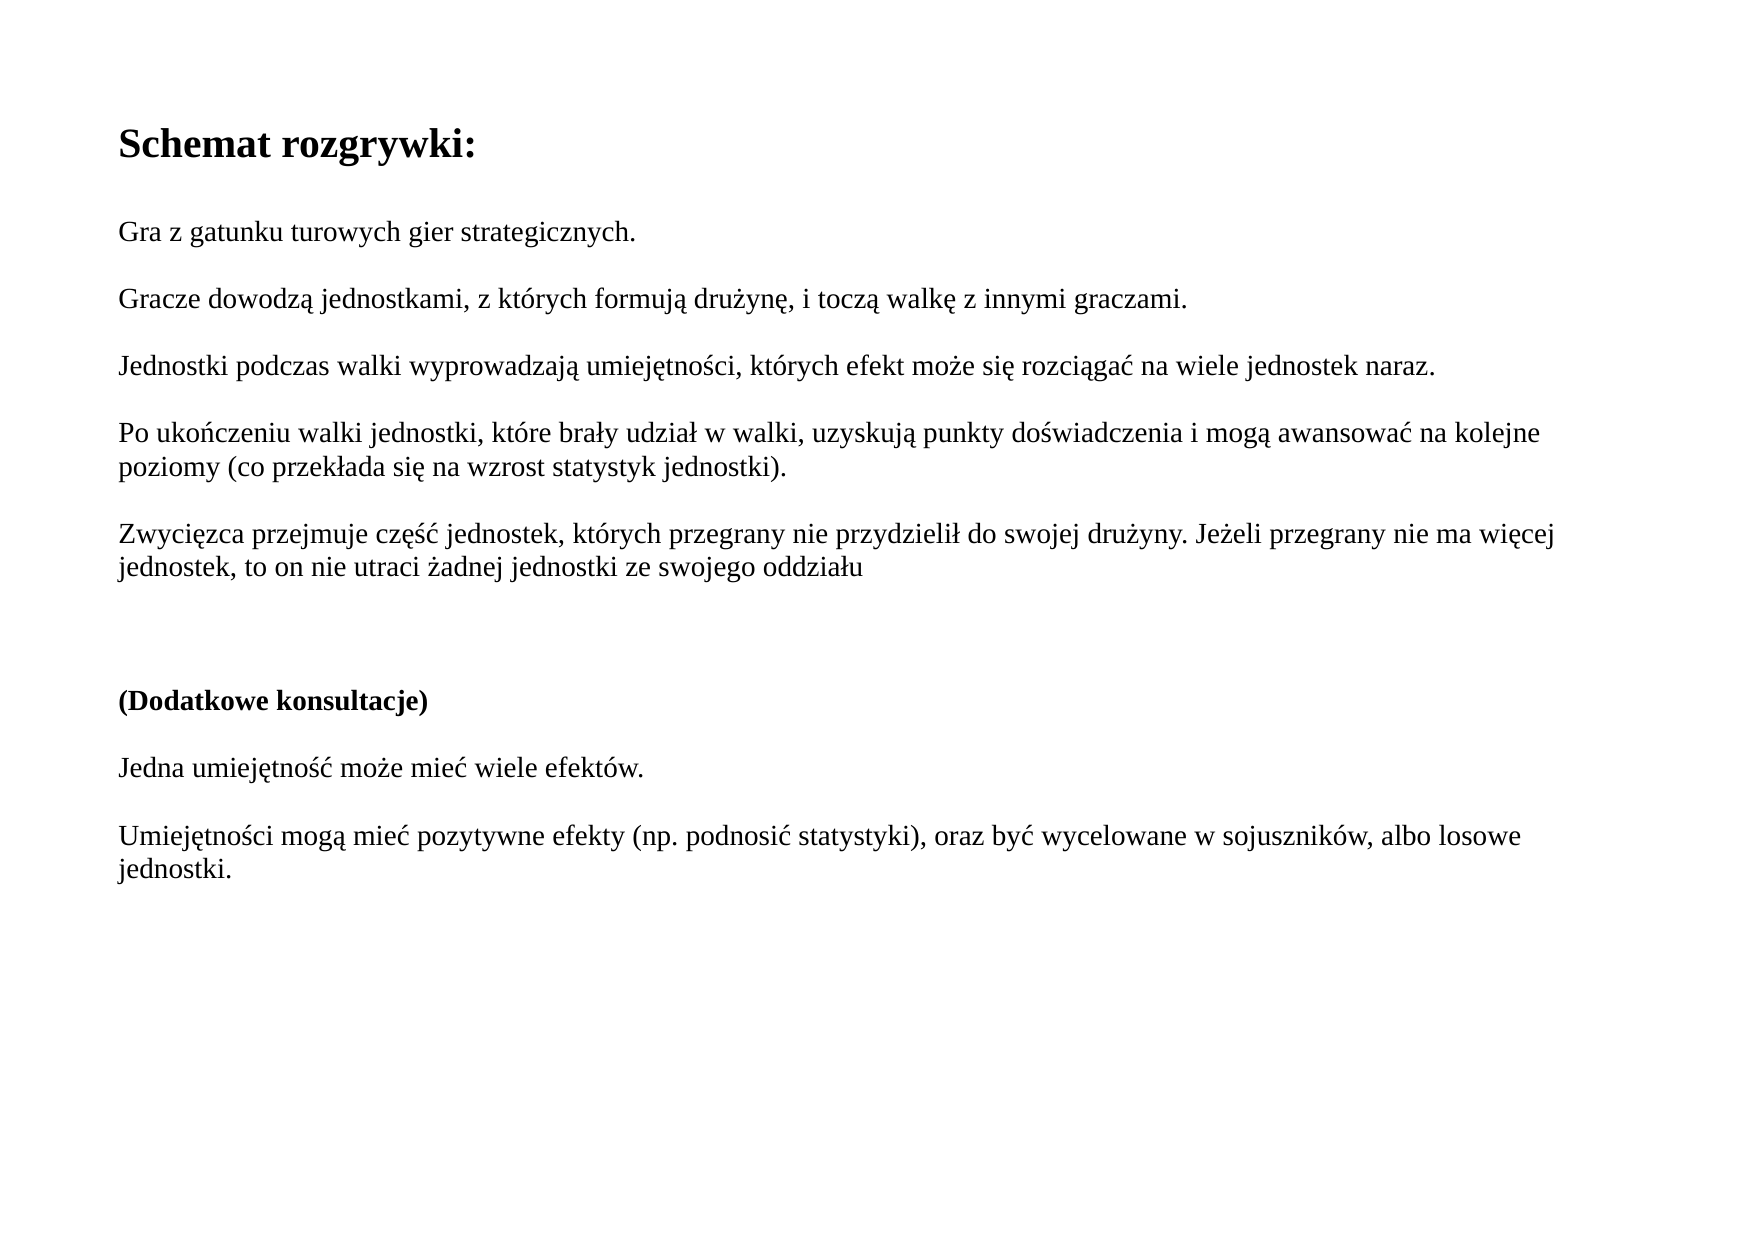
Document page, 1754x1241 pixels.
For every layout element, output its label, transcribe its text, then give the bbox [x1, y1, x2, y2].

text Gracze dowodzą jednostkami, z których formują drużynę, i toczą walkę z innymi graczami. [118, 281, 1636, 314]
text Umiejętności mogą mieć pozytywne efekty (np. podnosić statystyki), oraz być wycelowane w sojuszników, albo losowe jednostki. [118, 818, 1636, 885]
text (Dodatkowe konsultacje) [118, 683, 1636, 717]
text Jednostki podczas walki wyprowadzają umiejętności, których efekt może się rozciągać na wiele jednostek naraz. [118, 348, 1636, 382]
text Jedna umiejętność może mieć wiele efektów. [118, 751, 1636, 784]
text Po ukończeniu walki jednostki, które brały udział w walki, uzyskują punkty doświadczenia i mogą awansować na kolejne poziomy (co przekłada się na wzrost statystyk jednostki). [118, 415, 1636, 482]
text Zwycięzca przejmuje część jednostek, których przegrany nie przydzielił do swojej drużyny. Jeżeli przegrany nie ma więcej jednostek, to on nie utraci żadnej jednostki ze swojego oddziału [118, 516, 1636, 583]
text Gra z gatunku turowych gier strategicznych. [118, 214, 1636, 247]
text Schemat rozgrywki: [118, 118, 1636, 166]
